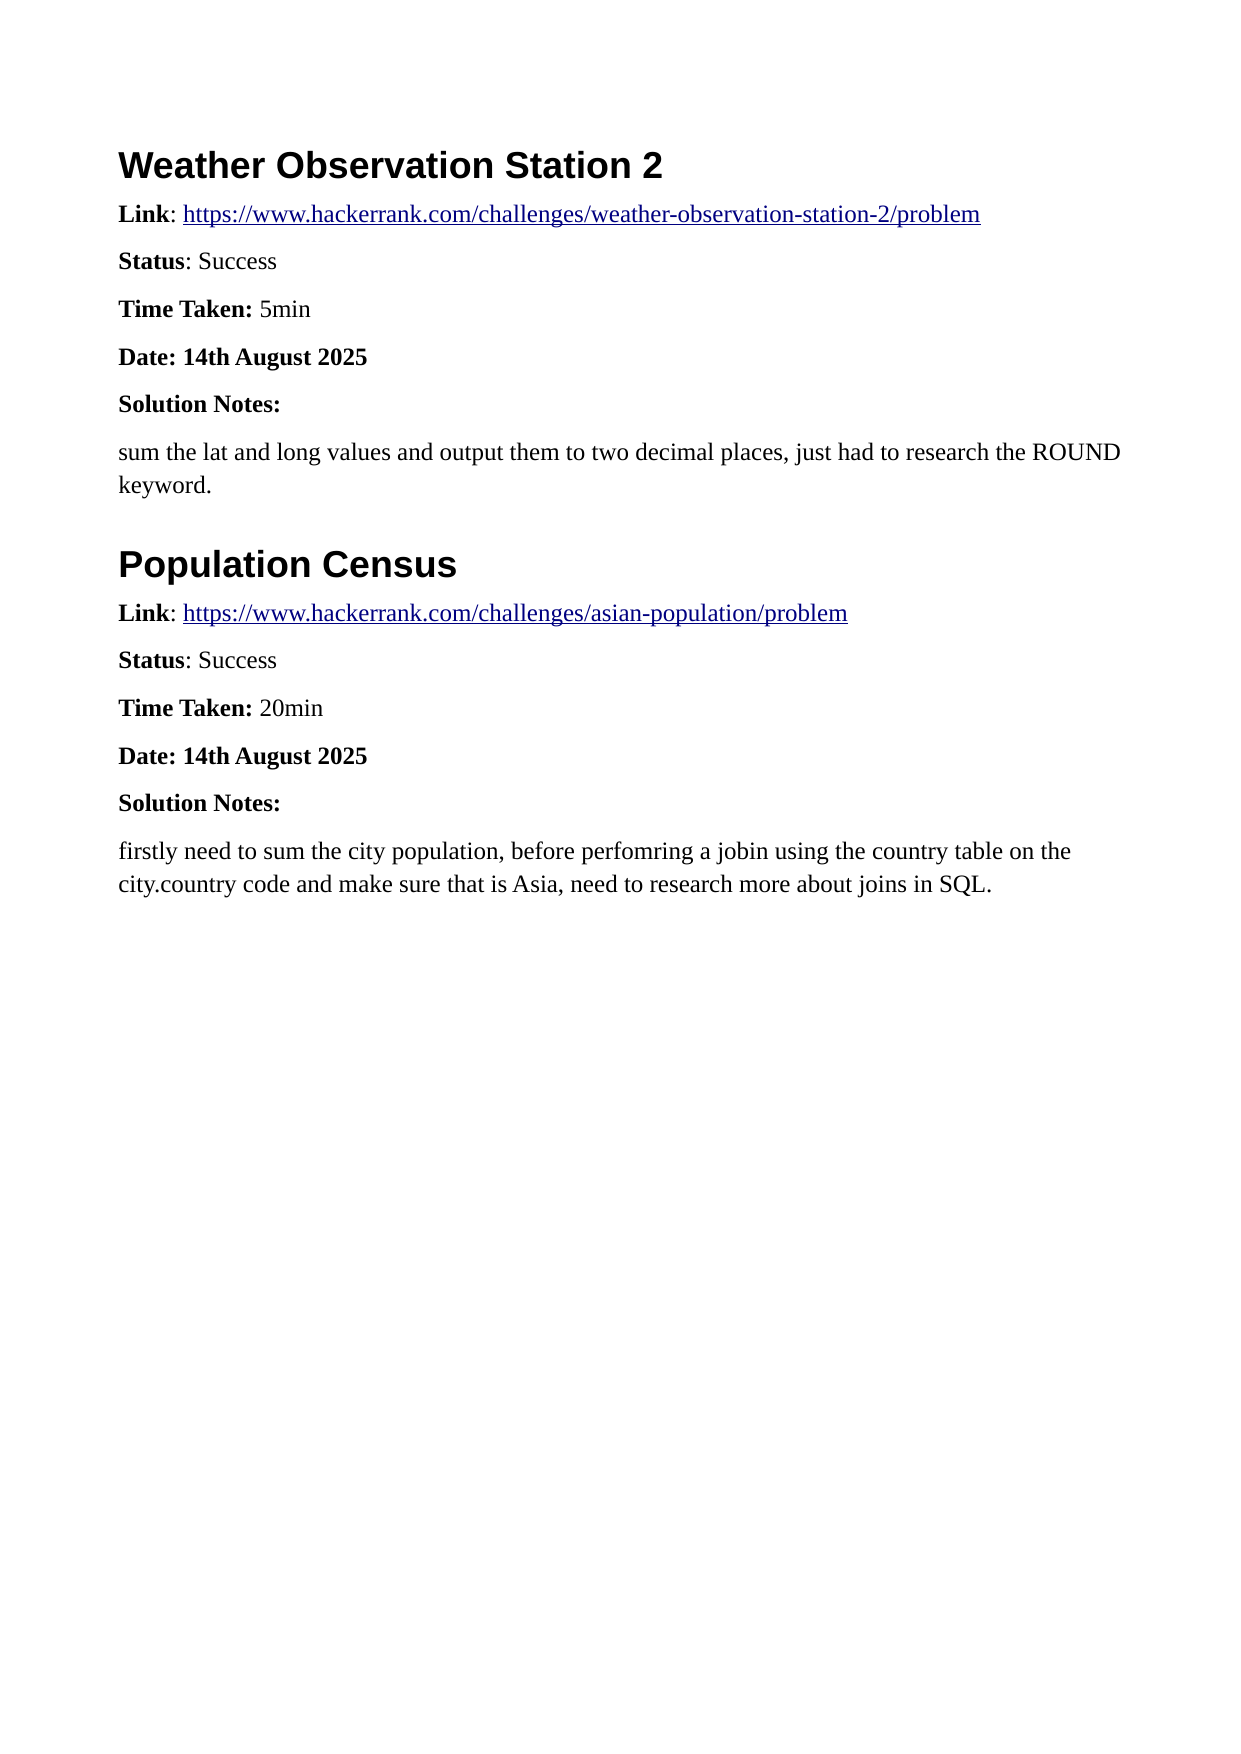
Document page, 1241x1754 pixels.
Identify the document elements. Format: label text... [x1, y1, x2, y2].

text Solution Notes: [118, 788, 1122, 817]
text Link: https://www.hackerrank.com/challenges/weather-observation-station-2/problem [118, 199, 1122, 227]
text Time Taken: 5min [118, 294, 1122, 323]
text Date: 14th August 2025 [118, 741, 1122, 769]
text sum the lat and long values and output them to two decimal places, just had to research the ROUND keyword. [118, 437, 1122, 498]
subtitle Weather Observation Station 2 [118, 143, 1122, 186]
text Status: Success [118, 646, 1122, 674]
text Solution Notes: [118, 389, 1122, 418]
text Date: 14th August 2025 [118, 342, 1122, 370]
text Time Taken: 20min [118, 693, 1122, 722]
text Link: https://www.hackerrank.com/challenges/asian-population/problem [118, 598, 1122, 627]
text Status: Success [118, 246, 1122, 275]
subtitle Population Census [118, 542, 1122, 586]
text firstly need to sum the city population, before perfomring a jobin using the country table on the city.country code and make sure that is Asia, need to research more about joins in SQL. [118, 836, 1122, 898]
